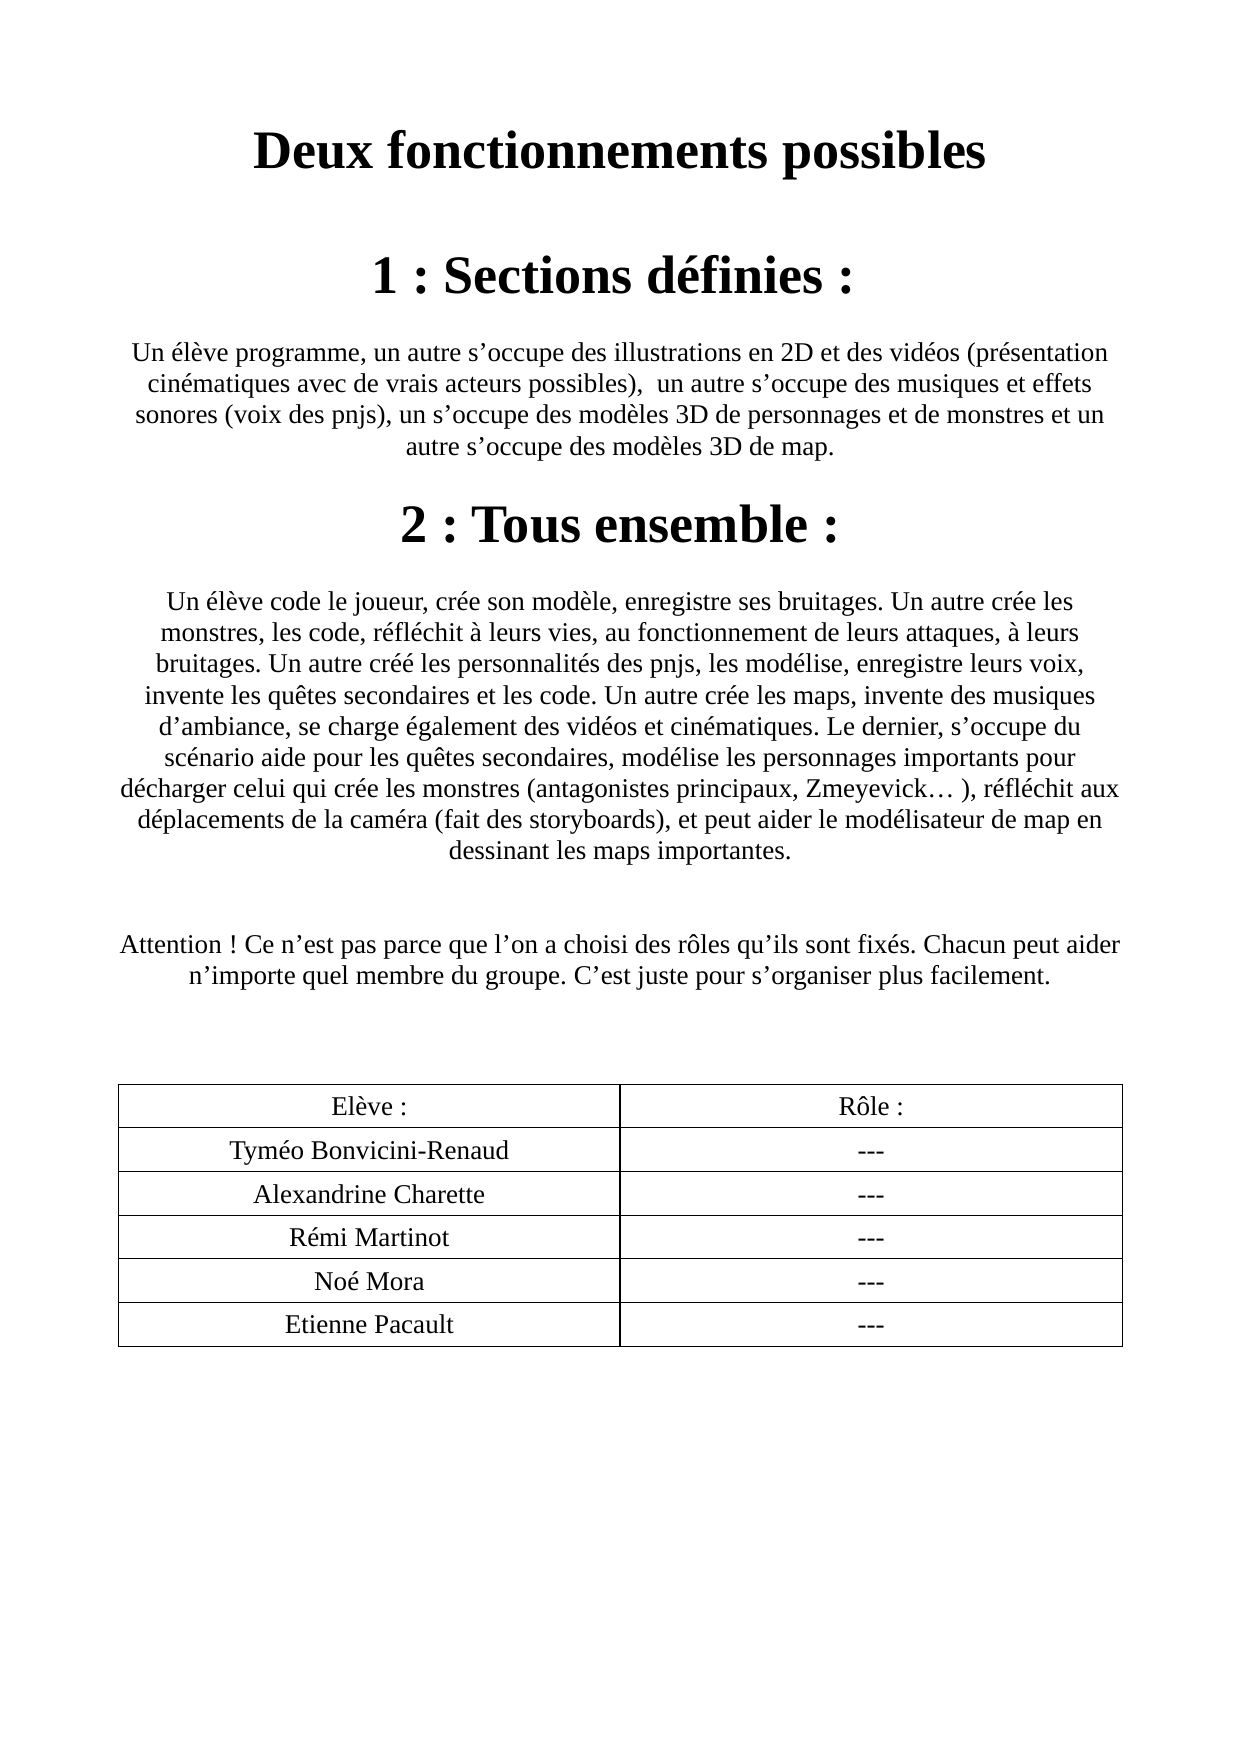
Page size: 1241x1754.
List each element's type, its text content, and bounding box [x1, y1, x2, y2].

table_cell --- [621, 1303, 1122, 1346]
table_header Elève : [119, 1085, 619, 1127]
table_header Rôle : [621, 1085, 1122, 1127]
table_cell --- [621, 1216, 1122, 1258]
table_cell Rémi Martinot [119, 1216, 619, 1258]
text Deux fonctionnements possibles [118, 118, 1122, 180]
table_cell Etienne Pacault [119, 1303, 619, 1346]
text 1 : Sections définies : [118, 243, 1122, 305]
table_cell --- [621, 1172, 1122, 1214]
table_cell --- [621, 1259, 1122, 1302]
table_cell Tyméo Bonvicini-Renaud [119, 1128, 619, 1171]
table_cell Alexandrine Charette [119, 1172, 619, 1214]
text Un élève code le joueur, crée son modèle, enregistre ses bruitages. Un autre crée les monstres, les code, réfléchit à leurs vies, au fonctionnement de leurs attaques, à leurs bruitages. Un autre créé les personnalités des pnjs, les modélise, enregistre leurs voix, invente les quêtes secondaires et les code. Un autre crée les maps, invente des musiques d’ambiance, se charge également des vidéos et cinématiques. Le dernier, s’occupe du scénario aide pour les quêtes secondaires, modélise les personnages importants pour décharger celui qui crée les monstres (antagonistes principaux, Zmeyevick… ), réfléchit aux déplacements de la caméra (fait des storyboards), et peut aider le modélisateur de map en dessinant les maps importantes. [118, 585, 1122, 866]
text Un élève programme, un autre s’occupe des illustrations en 2D et des vidéos (présentation cinématiques avec de vrais acteurs possibles), un autre s’occupe des musiques et effets sonores (voix des pnjs), un s’occupe des modèles 3D de personnages et de monstres et un autre s’occupe des modèles 3D de map. [118, 336, 1122, 461]
table_cell --- [621, 1128, 1122, 1171]
table_cell Noé Mora [119, 1259, 619, 1302]
text Attention ! Ce n’est pas parce que l’on a choisi des rôles qu’ils sont fixés. Chacun peut aider n’importe quel membre du groupe. C’est juste pour s’organiser plus facilement. [118, 928, 1122, 990]
text 2 : Tous ensemble : [118, 492, 1122, 554]
